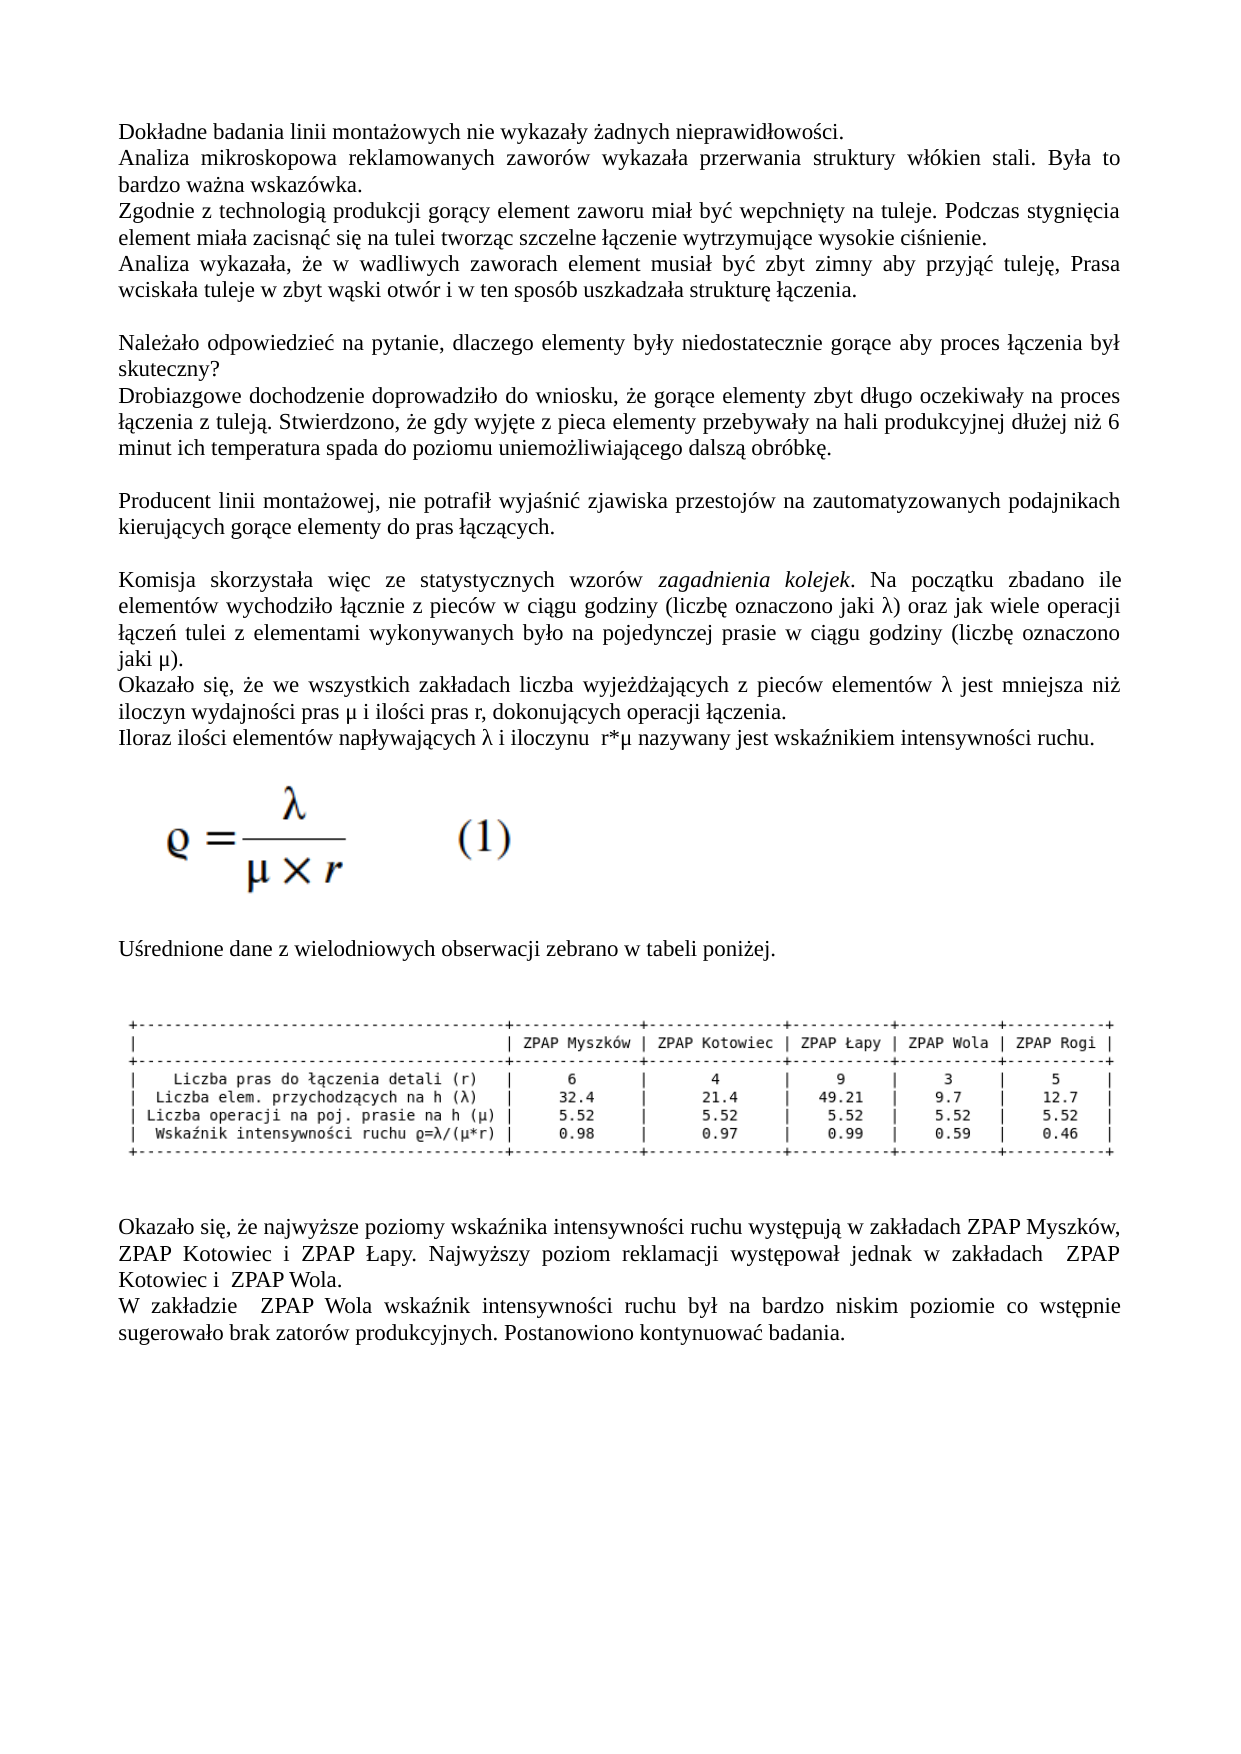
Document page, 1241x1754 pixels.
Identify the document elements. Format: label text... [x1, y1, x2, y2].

text W zakładzie ZPAP Wola wskaźnik intensywności ruchu był na bardzo niskim poziomie co wstępnie sugerowało brak zatorów produkcyjnych. Postanowiono kontynuować badania. [118, 1292, 1122, 1345]
text Producent linii montażowej, nie potrafił wyjaśnić zjawiska przestojów na zautomatyzowanych podajnikach kierujących gorące elementy do pras łączących. [118, 487, 1122, 540]
text Zgodnie z technologią produkcji gorący element zaworu miał być wepchnięty na tuleje. Podczas stygnięcia element miała zacisnąć się na tulei tworząc szczelne łączenie wytrzymujące wysokie ciśnienie. [118, 197, 1122, 250]
text Należało odpowiedzieć na pytanie, dlaczego elementy były niedostatecznie gorące aby proces łączenia był skuteczny? [118, 329, 1122, 382]
text Uśrednione dane z wielodniowych obserwacji zebrano w tabeli poniżej. [118, 935, 1122, 961]
text Dokładne badania linii montażowych nie wykazały żadnych nieprawidłowości. [118, 118, 1122, 144]
text Okazało się, że najwyższe poziomy wskaźnika intensywności ruchu występują w zakładach ZPAP Myszków, ZPAP Kotowiec i ZPAP Łapy. Najwyższy poziom reklamacji występował jednak w zakładach ZPAP Kotowiec i ZPAP Wola. [118, 1213, 1122, 1292]
text Analiza mikroskopowa reklamowanych zaworów wykazała przerwania struktury włókien stali. Była to bardzo ważna wskazówka. [118, 144, 1122, 197]
picture [144, 770, 531, 913]
text Analiza wykazała, że w wadliwych zaworach element musiał być zbyt zimny aby przyjąć tuleję, Prasa wciskała tuleje w zbyt wąski otwór i w ten sposób uszkadzała strukturę łączenia. [118, 250, 1122, 303]
text Komisja skorzystała więc ze statystycznych wzorów zagadnienia kolejek. Na początku zbadano ile elementów wychodziło łącznie z pieców w ciągu godziny (liczbę oznaczono jaki λ) oraz jak wiele operacji łączeń tulei z elementami wykonywanych było na pojedynczej prasie w ciągu godziny (liczbę oznaczono jaki μ). [118, 566, 1122, 672]
text Drobiazgowe dochodzenie doprowadziło do wniosku, że gorące elementy zbyt długo oczekiwały na proces łączenia z tuleją. Stwierdzono, że gdy wyjęte z pieca elementy przebywały na hali produkcyjnej dłużej niż 6 minut ich temperatura spada do poziomu uniemożliwiającego dalszą obróbkę. [118, 382, 1122, 461]
text Okazało się, że we wszystkich zakładach liczba wyjeżdżających z pieców elementów λ jest mniejsza niż iloczyn wydajności pras μ i ilości pras r, dokonujących operacji łączenia. [118, 672, 1122, 724]
picture [118, 1014, 1123, 1161]
text Iloraz ilości elementów napływających λ i iloczynu r*μ nazywany jest wskaźnikiem intensywności ruchu. [118, 724, 1122, 751]
